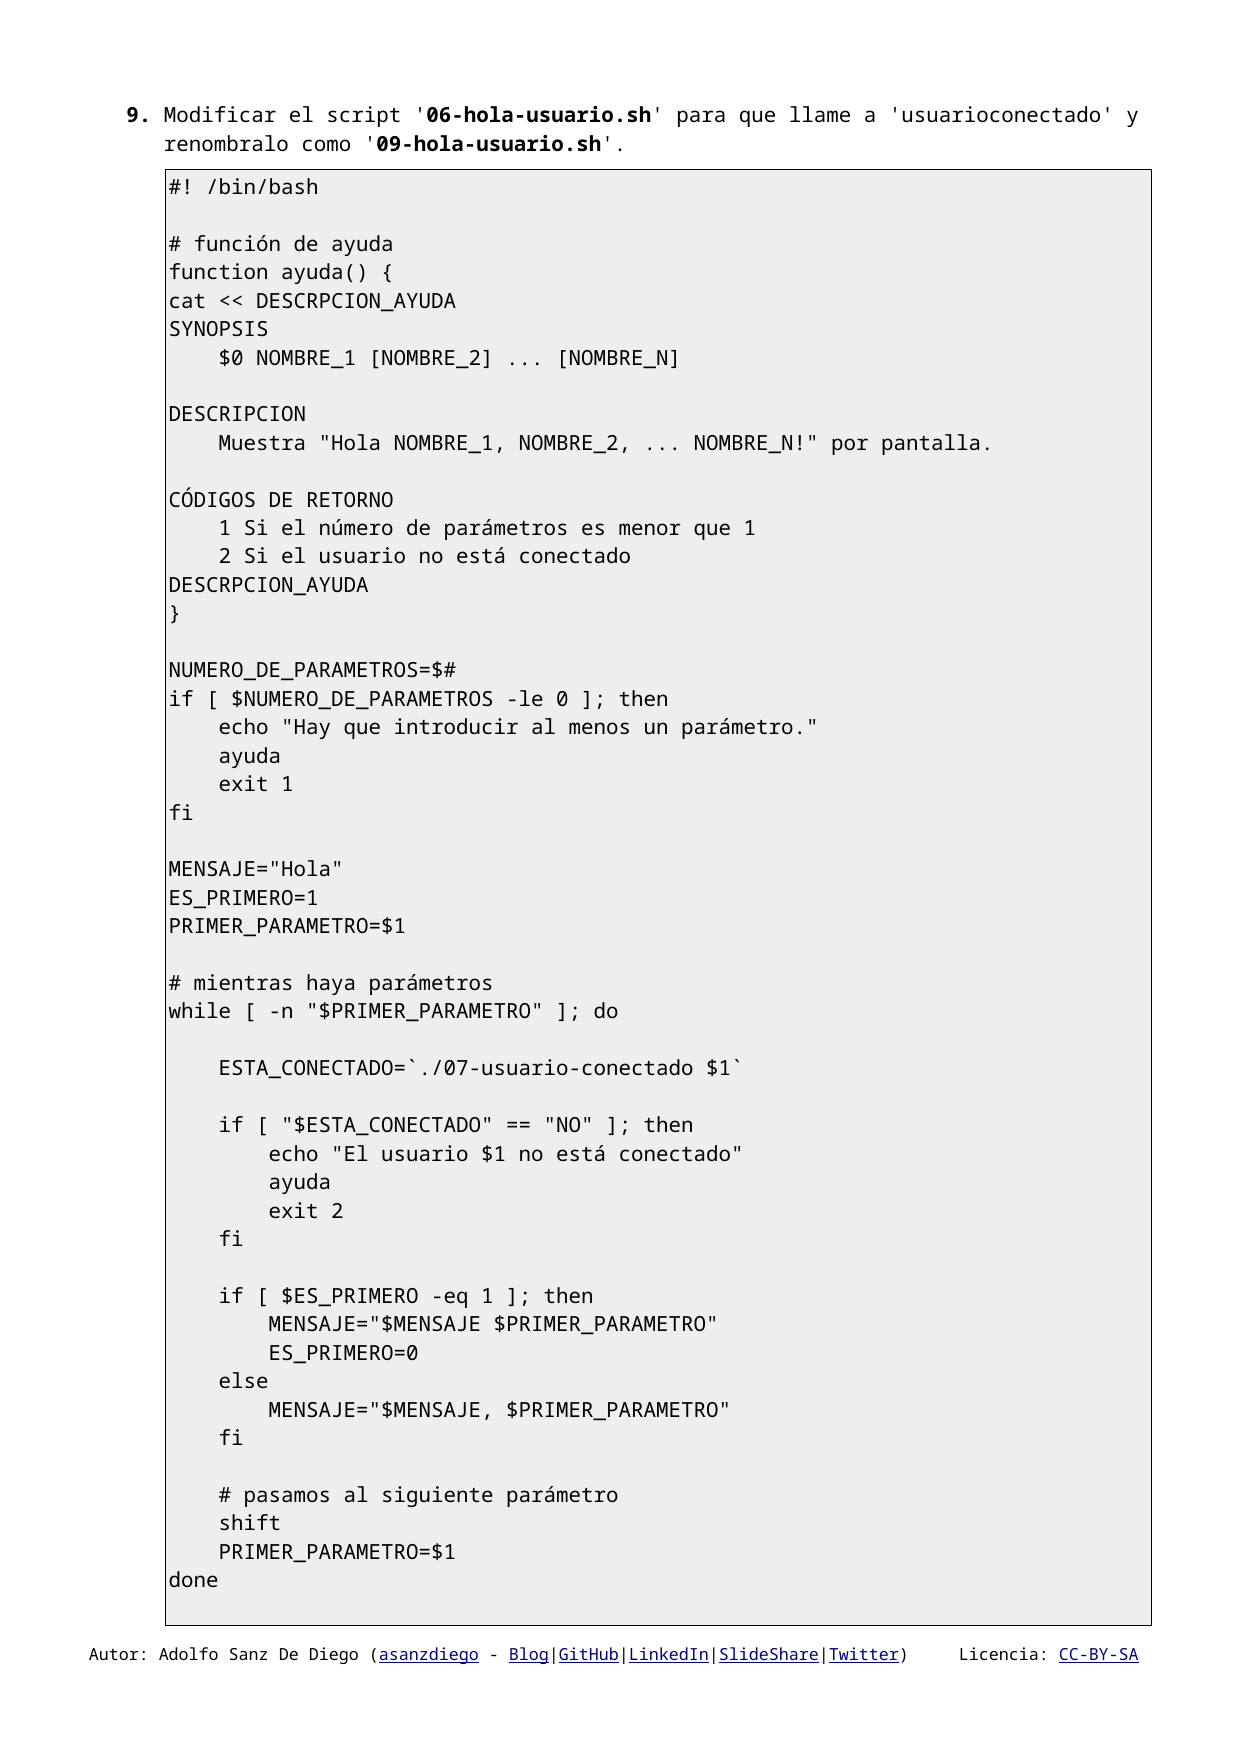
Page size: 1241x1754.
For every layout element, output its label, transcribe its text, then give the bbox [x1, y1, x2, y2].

text NUMERO_DE_PARAMETROS=$# [166, 652, 1151, 681]
text ES_PRIMERO=1 [166, 880, 1151, 908]
text if [ "$ESTA_CONECTADO" == "NO" ]; then [166, 1107, 1151, 1136]
text MENSAJE="$MENSAJE, $PRIMER_PARAMETRO" [166, 1392, 1151, 1420]
text MENSAJE="Hola" [166, 851, 1151, 880]
text ayuda [166, 1164, 1151, 1193]
text exit 1 [166, 766, 1151, 794]
text SYNOPSIS [166, 311, 1151, 339]
text PRIMER_PARAMETRO=$1 [166, 908, 1151, 937]
text function ayuda() { [166, 254, 1151, 283]
text ESTA_CONECTADO=`./07-usuario-conectado $1` [166, 1051, 1151, 1079]
text Muestra "Hola NOMBRE_1, NOMBRE_2, ... NOMBRE_N!" por pantalla. [166, 425, 1151, 453]
text ayuda [166, 738, 1151, 766]
text DESCRIPCION [166, 396, 1151, 425]
text 1 Si el número de parámetros es menor que 1 [166, 510, 1151, 539]
text ES_PRIMERO=0 [166, 1335, 1151, 1363]
text MENSAJE="$MENSAJE $PRIMER_PARAMETRO" [166, 1306, 1151, 1335]
text # mientras haya parámetros [166, 965, 1151, 994]
text done [166, 1562, 1151, 1591]
text fi [166, 1420, 1151, 1449]
text $0 NOMBRE_1 [NOMBRE_2] ... [NOMBRE_N] [166, 339, 1151, 368]
list Modificar el script '06-hola-usuario.sh' para que llame a 'usuarioconectado' y renombralo como '09-hola-usuario.sh'. [126, 100, 1152, 157]
text PRIMER_PARAMETRO=$1 [166, 1534, 1151, 1562]
text #! /bin/bash [166, 170, 1151, 197]
text echo "El usuario $1 no está conectado" [166, 1136, 1151, 1164]
text DESCRPCION_AYUDA [166, 567, 1151, 596]
text while [ -n "$PRIMER_PARAMETRO" ]; do [166, 994, 1151, 1022]
text shift [166, 1506, 1151, 1534]
text # función de ayuda [166, 226, 1151, 254]
text if [ $NUMERO_DE_PARAMETROS -le 0 ]; then [166, 681, 1151, 709]
text fi [166, 1221, 1151, 1249]
text 2 Si el usuario no está conectado [166, 539, 1151, 567]
text echo "Hay que introducir al menos un parámetro." [166, 709, 1151, 738]
text } [166, 596, 1151, 624]
text cat << DESCRPCION_AYUDA [166, 283, 1151, 311]
text if [ $ES_PRIMERO -eq 1 ]; then [166, 1278, 1151, 1306]
text fi [166, 794, 1151, 823]
text else [166, 1363, 1151, 1392]
text exit 2 [166, 1193, 1151, 1221]
text CÓDIGOS DE RETORNO [166, 482, 1151, 510]
text # pasamos al siguiente parámetro [166, 1477, 1151, 1506]
